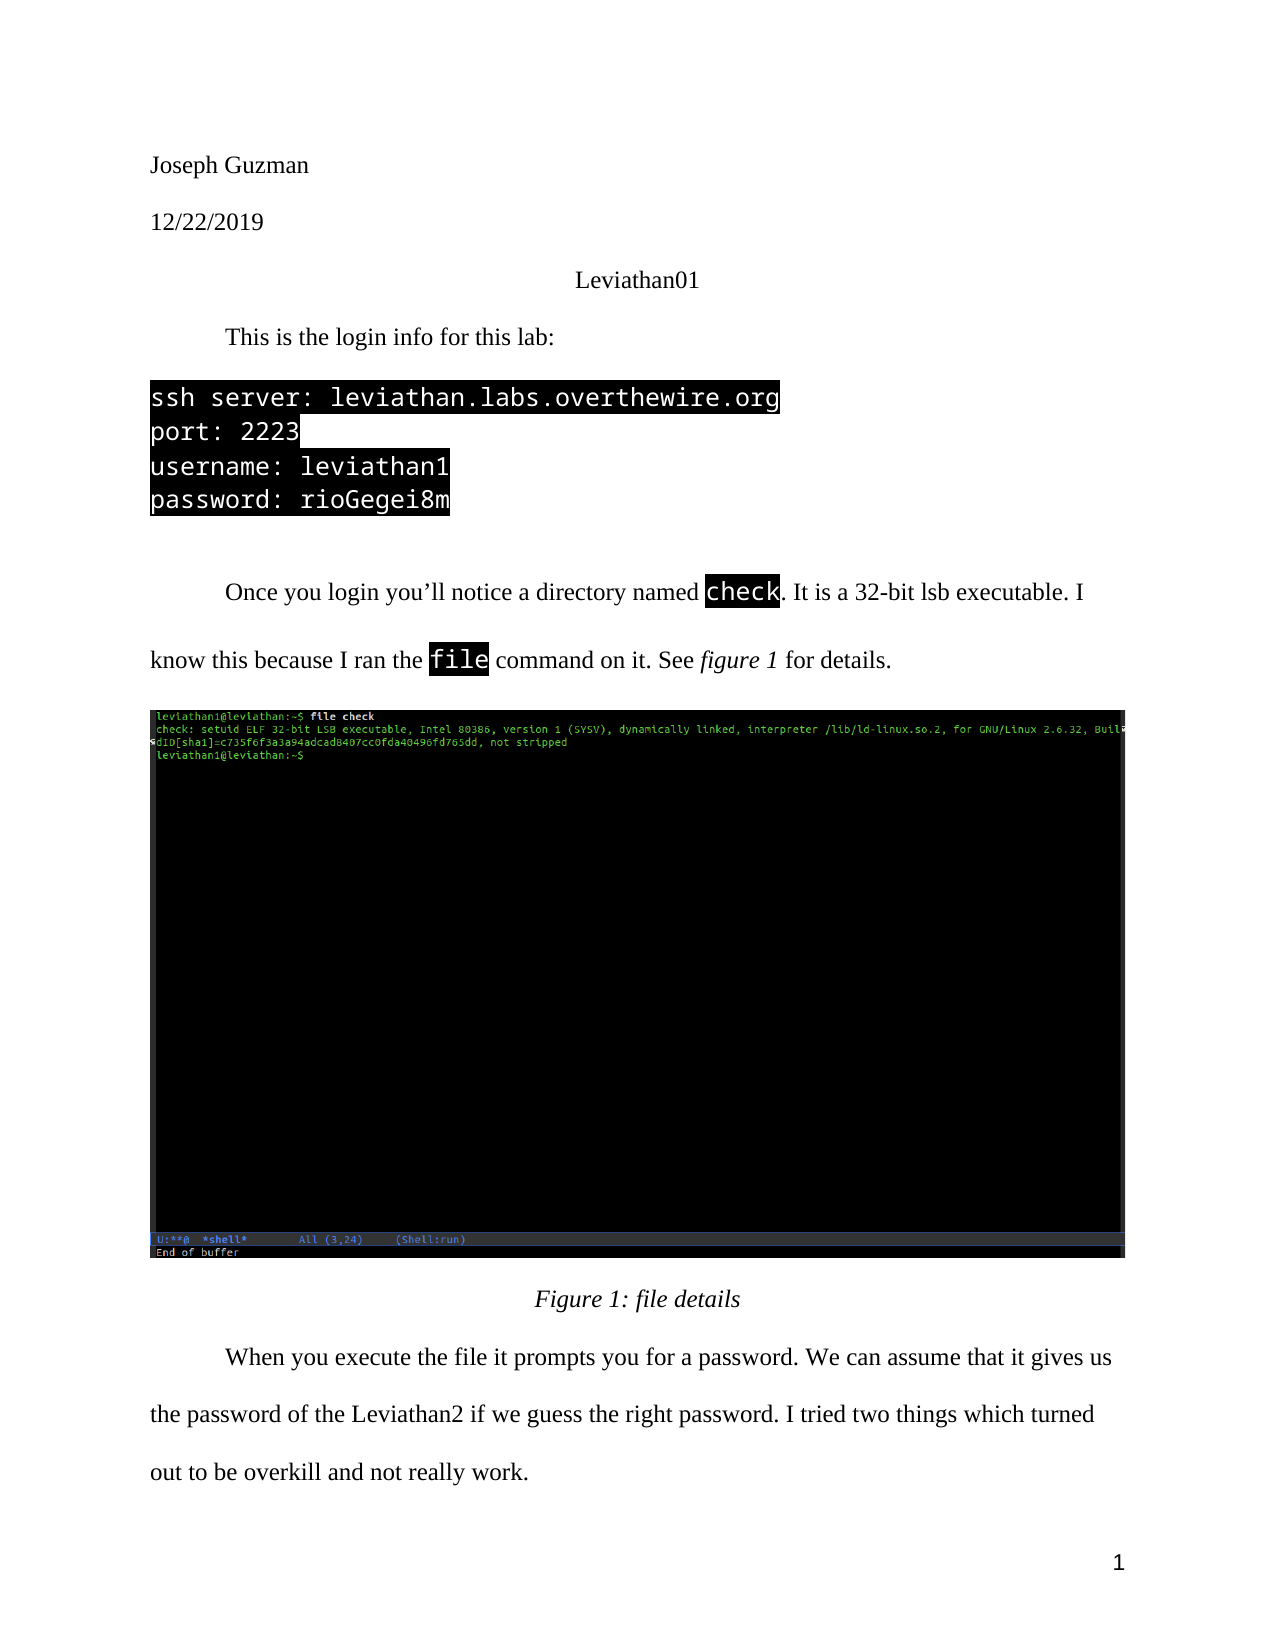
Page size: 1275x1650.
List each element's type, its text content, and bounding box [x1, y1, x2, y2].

text This is the login info for this lab: [150, 322, 1125, 351]
text Joseph Guzman [150, 150, 1125, 179]
text 12/22/2019 [150, 207, 1125, 236]
text Leviathan01 [150, 265, 1125, 294]
text Figure 1: file details [150, 1284, 1125, 1313]
text Once you login you’ll notice a directory named check. It is a 32-bit lsb executable. I know this because I ran the file command on it. See figure 1 for details. [150, 574, 1125, 676]
picture [150, 710, 1125, 1258]
text port: 2223 [150, 414, 1125, 448]
text username: leviathan1 [150, 448, 1125, 482]
text ssh server: leviathan.labs.overthewire.org [150, 380, 1125, 414]
text password: rioGegei8m [150, 482, 1125, 516]
text When you execute the file it prompts you for a password. We can assume that it gives us the password of the Leviathan2 if we guess the right password. I tried two things which turned out to be overkill and not really work. [150, 1342, 1125, 1486]
